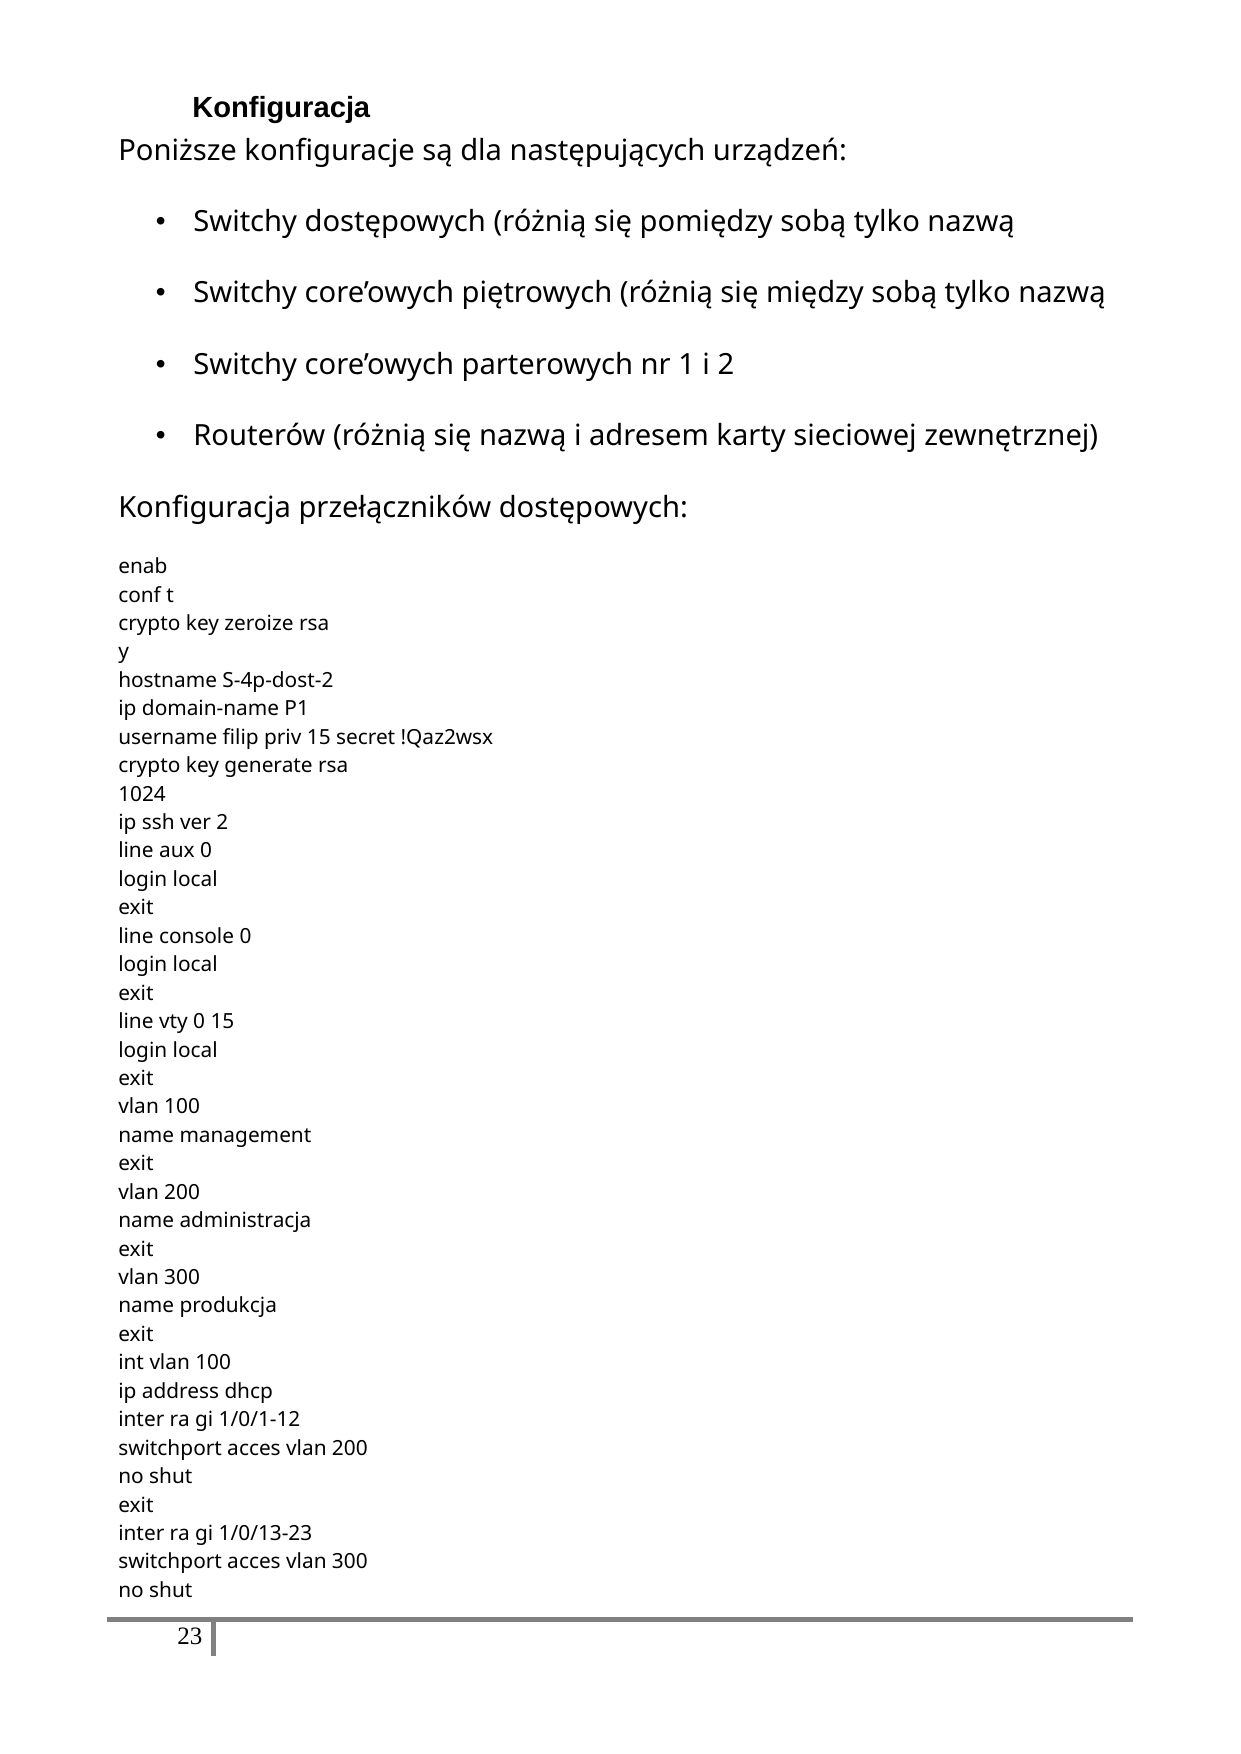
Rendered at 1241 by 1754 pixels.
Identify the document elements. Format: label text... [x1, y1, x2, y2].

text line console 0 [118, 921, 1122, 949]
list Switchy dostępowych (różnią się pomiędzy sobą tylko nazwą [156, 200, 1122, 240]
text hostname S-4p-dost-2 [118, 665, 1122, 693]
text name administracja [118, 1205, 1122, 1234]
text inter ra gi 1/0/13-23 [118, 1518, 1122, 1547]
text ip address dhcp [118, 1376, 1122, 1404]
text login local [118, 949, 1122, 978]
text line vty 0 15 [118, 1006, 1122, 1035]
text login local [118, 864, 1122, 892]
text exit [118, 1148, 1122, 1177]
text exit [118, 892, 1122, 921]
list Switchy core’owych piętrowych (różnią się między sobą tylko nazwą [156, 272, 1122, 311]
text switchport acces vlan 300 [118, 1547, 1122, 1575]
text name produkcja [118, 1291, 1122, 1319]
text no shut [118, 1575, 1122, 1603]
text int vlan 100 [118, 1347, 1122, 1376]
text exit [118, 1319, 1122, 1347]
text vlan 300 [118, 1262, 1122, 1291]
text exit [118, 1063, 1122, 1092]
text exit [118, 1490, 1122, 1518]
text exit [118, 1234, 1122, 1262]
text conf t [118, 580, 1122, 608]
list Switchy core’owych parterowych nr 1 i 2 [156, 343, 1122, 383]
text crypto key generate rsa [118, 750, 1122, 779]
text login local [118, 1035, 1122, 1063]
text inter ra gi 1/0/1-12 [118, 1404, 1122, 1433]
text name management [118, 1120, 1122, 1148]
text line aux 0 [118, 836, 1122, 864]
text vlan 100 [118, 1092, 1122, 1120]
text switchport acces vlan 200 [118, 1433, 1122, 1461]
text y [118, 637, 1122, 665]
text Konfiguracja przełączników dostępowych: [118, 486, 1122, 526]
text no shut [118, 1461, 1122, 1490]
text crypto key zeroize rsa [118, 608, 1122, 637]
list Routerów (różnią się nazwą i adresem karty sieciowej zewnętrznej) [156, 414, 1122, 454]
subtitle Konfiguracja [118, 89, 1122, 123]
text ip domain-name P1 [118, 693, 1122, 722]
text username filip priv 15 secret !Qaz2wsx [118, 722, 1122, 750]
text Poniższe konfiguracje są dla następujących urządzeń: [118, 129, 1122, 169]
text 1024 [118, 779, 1122, 807]
text ip ssh ver 2 [118, 807, 1122, 836]
text enab [118, 551, 1122, 580]
text vlan 200 [118, 1177, 1122, 1205]
text exit [118, 978, 1122, 1006]
